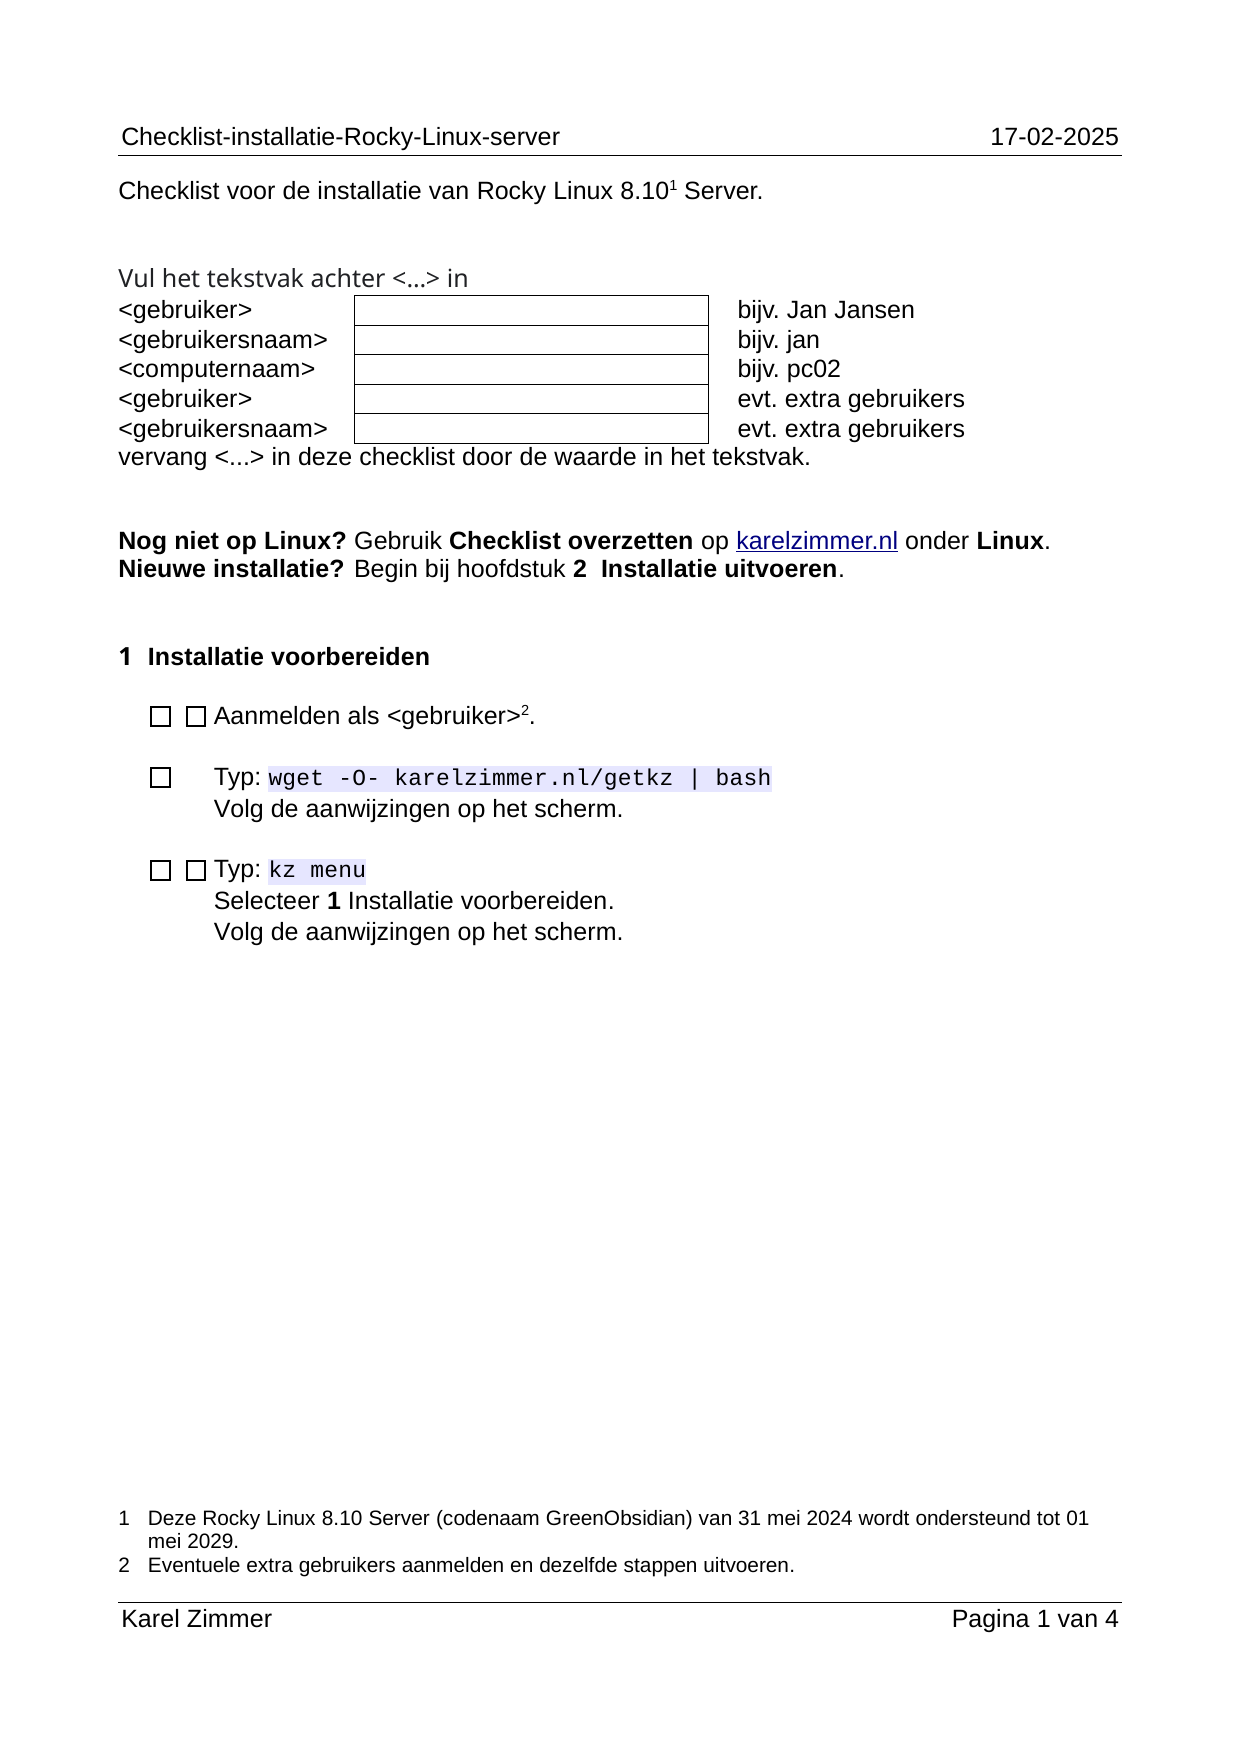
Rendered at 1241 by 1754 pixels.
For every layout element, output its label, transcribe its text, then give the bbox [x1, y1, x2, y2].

text Deze Rocky Linux 8.10 Server (codenaam GreenObsidian) van 31 mei 2024 wordt ondersteund tot 01 mei 2029. [118, 1506, 1122, 1553]
table_header [177, 701, 213, 731]
text Nog niet op Linux? Gebruik Checklist overzetten op karelzimmer.nl onder Linux. [118, 527, 1122, 555]
table_cell [142, 762, 177, 794]
text bijv. jan [709, 325, 1122, 354]
table_cell Selecteer 1 Installatie voorbereiden. [213, 886, 1122, 916]
table_cell [118, 916, 142, 947]
text evt. extra gebruikers [709, 384, 1122, 413]
table_cell Typ: wget -O- karelzimmer.nl/getkz | bash [213, 762, 1122, 794]
table_cell [142, 824, 177, 854]
text evt. extra gebruikers [709, 413, 1122, 443]
table_cell Volg de aanwijzingen op het scherm. [213, 916, 1122, 947]
table_cell [177, 762, 213, 794]
table_cell [177, 794, 213, 824]
table_cell [177, 854, 213, 886]
text bijv. Jan Jansen [709, 295, 1122, 325]
text <gebruiker> [118, 384, 354, 413]
table_cell [177, 824, 213, 854]
table_cell [213, 824, 1122, 854]
table_header [142, 701, 177, 731]
text Vul het tekstvak achter <...> in [118, 261, 1122, 295]
table_cell [177, 886, 213, 916]
table_cell [213, 731, 1122, 762]
table_cell [177, 731, 213, 762]
table_cell [118, 731, 142, 762]
list Installatie voorbereiden [118, 639, 1122, 673]
table_cell [177, 916, 213, 947]
table_cell Volg de aanwijzingen op het scherm. [213, 794, 1122, 824]
table_cell [118, 794, 142, 824]
table_cell [142, 854, 177, 886]
text <gebruikersnaam> [118, 413, 354, 443]
text <gebruikersnaam> [118, 325, 354, 354]
table_cell Typ: kz menu [213, 854, 1122, 886]
text <computernaam> [118, 354, 354, 384]
table_cell [118, 886, 142, 916]
table_header Aanmelden als <gebruiker>. [213, 701, 1122, 731]
text Checklist voor de installatie van Rocky Linux 8.10 Server. [118, 177, 1122, 205]
table_cell [118, 824, 142, 854]
table_cell [142, 731, 177, 762]
text bijv. pc02 [709, 354, 1122, 384]
text vervang <...> in deze checklist door de waarde in het tekstvak. [118, 443, 1122, 471]
table_cell [118, 762, 142, 794]
table_cell [142, 916, 177, 947]
table_cell [142, 794, 177, 824]
text Nieuwe installatie? Begin bij hoofdstuk 2 Installatie uitvoeren. [118, 555, 1122, 583]
table_cell [118, 854, 142, 886]
table_cell [142, 886, 177, 916]
text <gebruiker> [118, 295, 354, 325]
table_header [118, 701, 142, 731]
